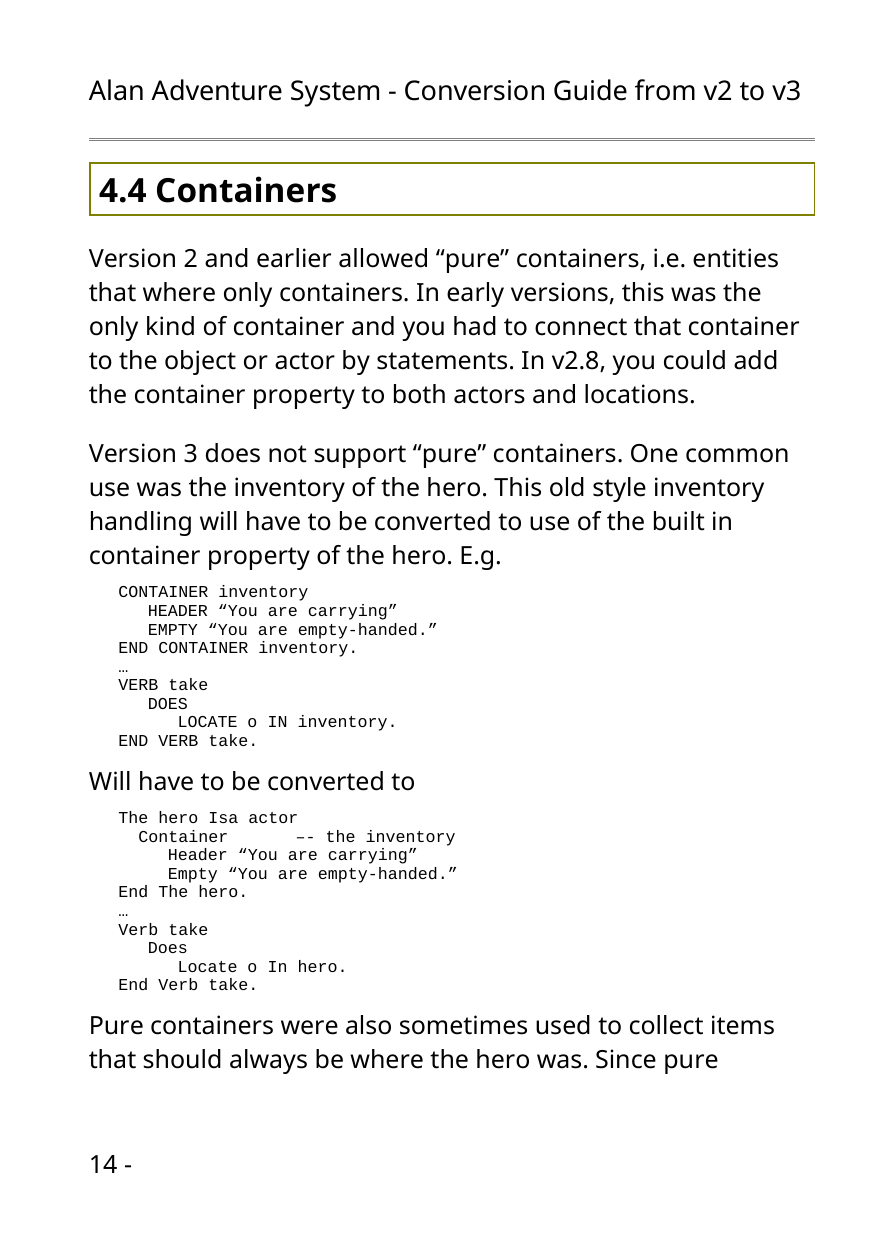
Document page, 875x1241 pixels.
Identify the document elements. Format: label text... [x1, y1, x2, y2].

text … [118, 658, 815, 677]
text Verb take Does Locate o In hero. End Verb take. [118, 921, 815, 996]
subtitle Containers [91, 164, 814, 214]
text Version 2 and earlier allowed “pure” containers, i.e. entities that where only containers. In early versions, this was the only kind of container and you had to connect that container to the object or actor by statements. In v2.8, you could add the container property to both actors and locations. [88, 241, 815, 411]
text Will have to be converted to [88, 764, 815, 798]
text Pure containers were also sometimes used to collect items that should always be where the hero was. Since pure [88, 1008, 815, 1076]
text CONTAINER inventory HEADER “You are carrying” EMPTY “You are empty-handed.” END CONTAINER inventory. [118, 584, 815, 658]
text The hero Isa actor Container –- the inventory Header “You are carrying” Empty “You are empty-handed.” End The hero. … [118, 810, 815, 921]
text Version 3 does not support “pure” containers. One common use was the inventory of the hero. This old style inventory handling will have to be converted to use of the built in container property of the hero. E.g. [88, 436, 815, 572]
text VERB take DOES LOCATE o IN inventory. END VERB take. [118, 677, 815, 751]
